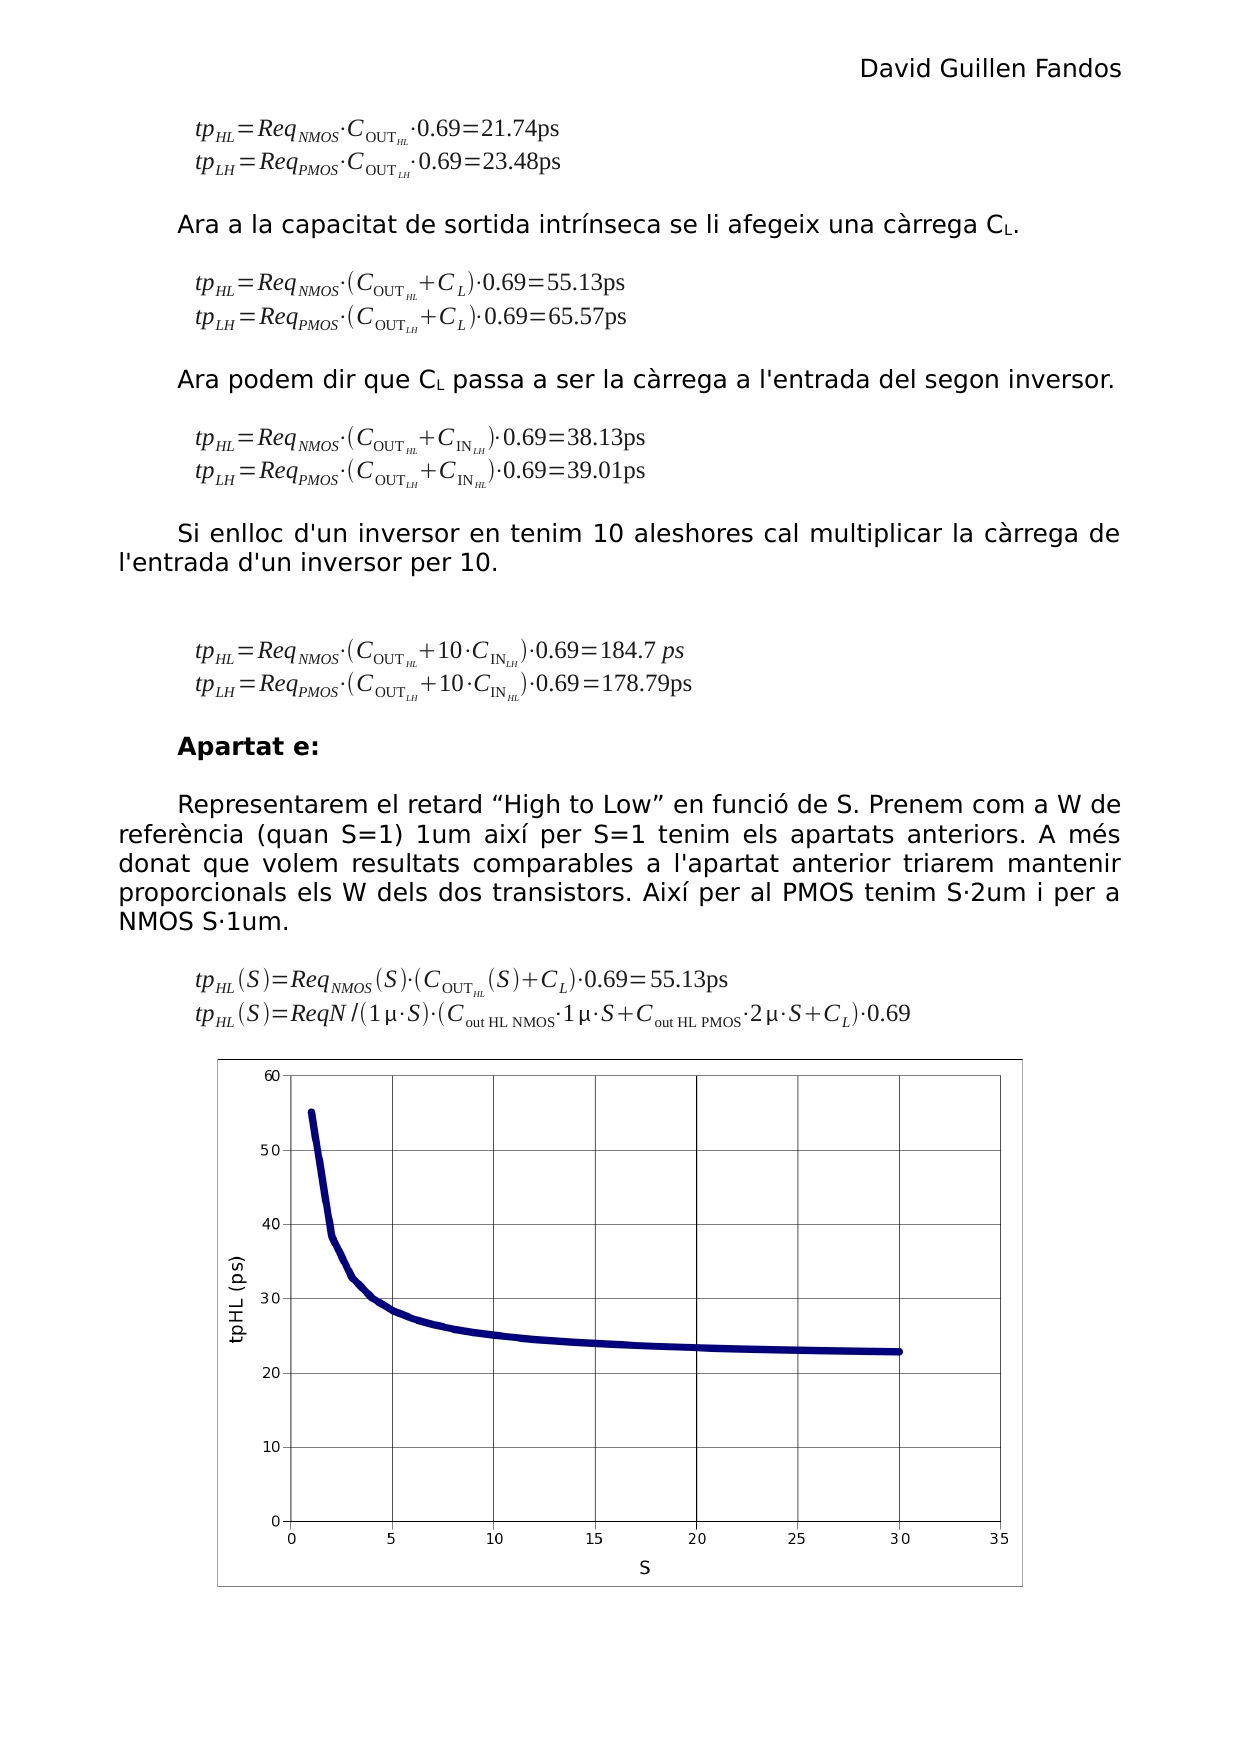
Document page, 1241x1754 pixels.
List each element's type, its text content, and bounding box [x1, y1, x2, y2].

text Apartat e: [118, 732, 1122, 762]
text Representarem el retard “High to Low” en funció de S. Prenem com a W de referència (quan S=1) 1um així per S=1 tenim els apartats anteriors. A més donat que volem resultats comparables a l'apartat anterior triarem mantenir proporcionals els W dels dos transistors. Així per al PMOS tenim S·2um i per a NMOS S·1um. [118, 791, 1122, 937]
text Ara podem dir que CL passa a ser la càrrega a l'entrada del segon inversor. [118, 365, 1122, 394]
text Ara a la capacitat de sortida intrínseca se li afegeix una càrrega CL. [118, 210, 1122, 239]
text Si enlloc d'un inversor en tenim 10 aleshores cal multiplicar la càrrega de l'entrada d'un inversor per 10. [118, 519, 1122, 578]
picture [217, 1059, 1023, 1587]
